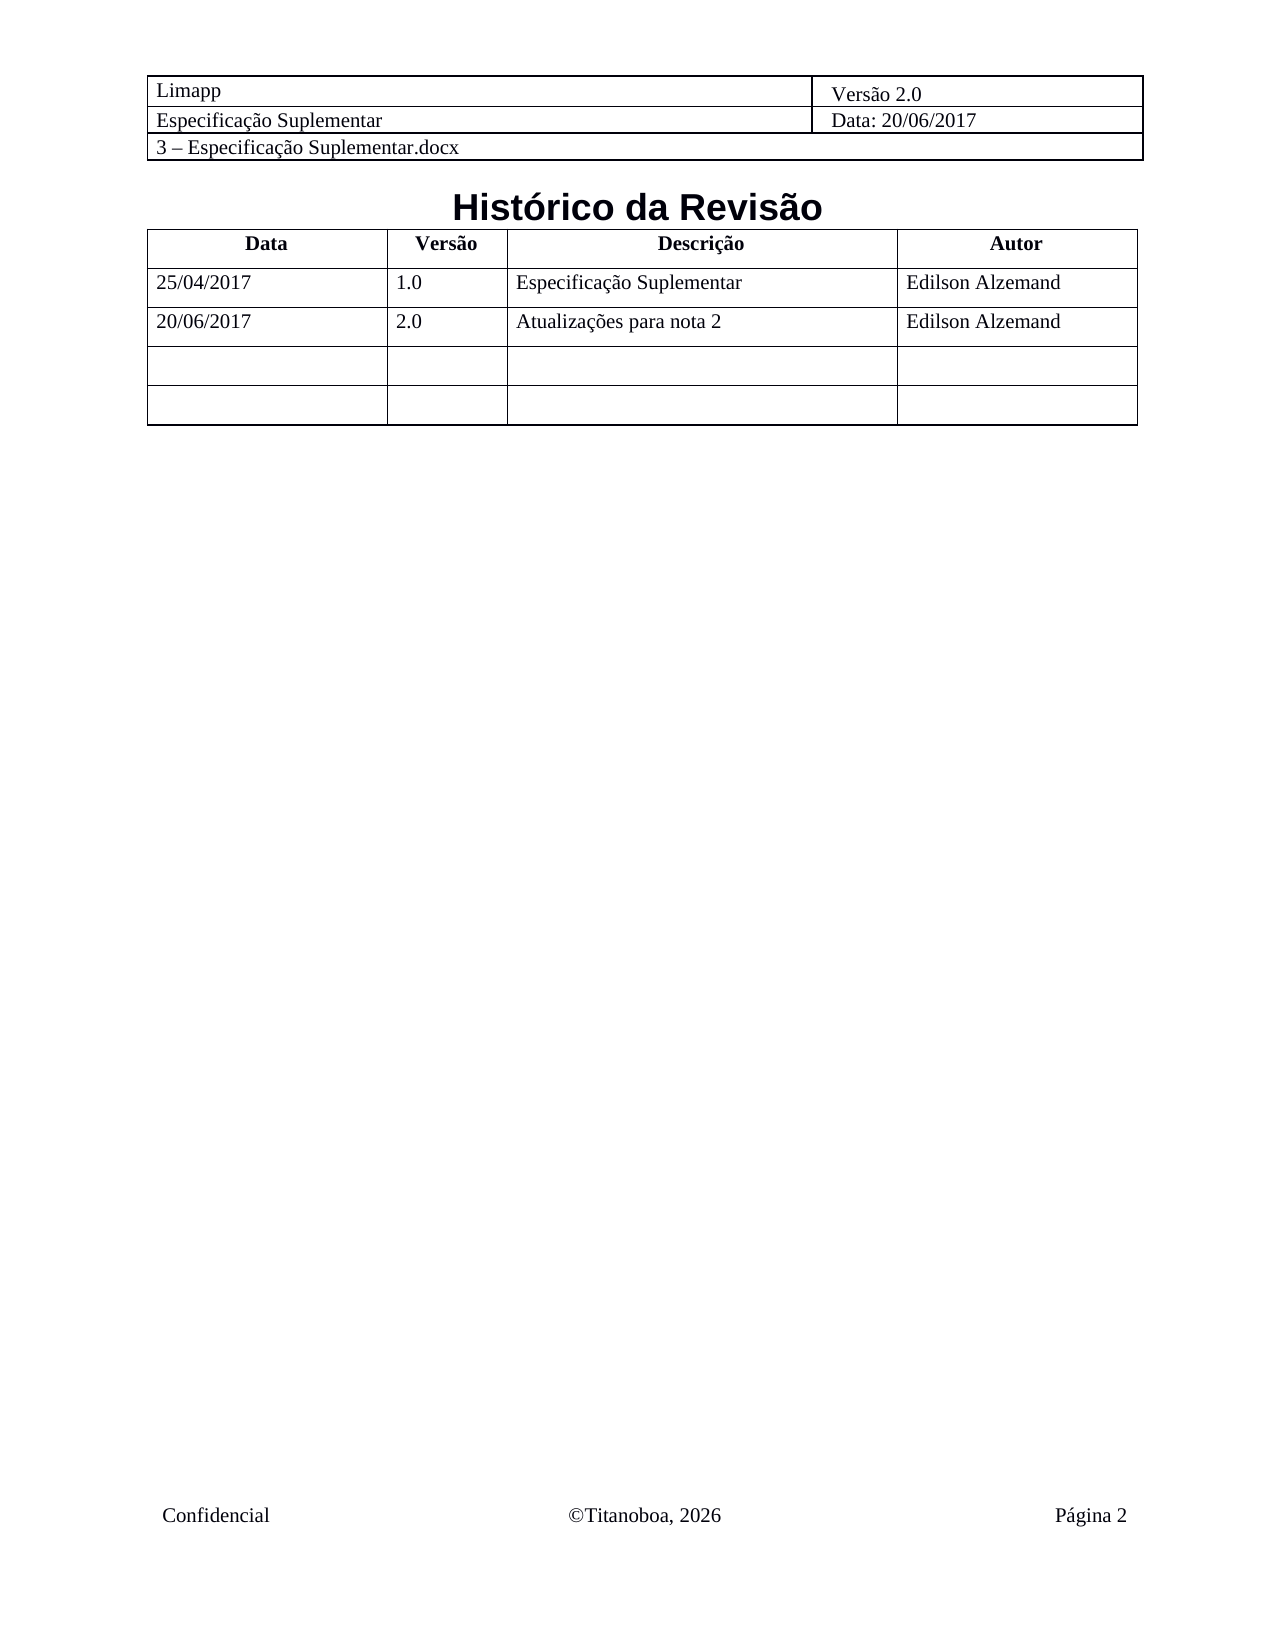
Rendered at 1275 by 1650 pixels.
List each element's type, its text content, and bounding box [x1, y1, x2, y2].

table_cell Atualizações para nota 2 [508, 308, 897, 346]
text Histórico da Revisão [150, 185, 1125, 228]
table_cell [148, 347, 387, 385]
table_header Data [148, 230, 387, 268]
table_cell [898, 347, 1137, 385]
table_cell [388, 347, 507, 385]
table_cell [148, 386, 387, 424]
table_header Descrição [508, 230, 897, 268]
table_cell [508, 347, 897, 385]
table_cell 1.0 [388, 269, 507, 307]
table_cell 25/04/2017 [148, 269, 387, 307]
table_cell Especificação Suplementar [508, 269, 897, 307]
table_cell [508, 386, 897, 424]
table_cell [388, 386, 507, 424]
table_cell [898, 386, 1137, 424]
table_cell 2.0 [388, 308, 507, 346]
table_cell Edilson Alzemand [898, 269, 1137, 307]
table_header Versão [388, 230, 507, 268]
table_cell 20/06/2017 [148, 308, 387, 346]
table_cell Edilson Alzemand [898, 308, 1137, 346]
table_header Autor [898, 230, 1137, 268]
